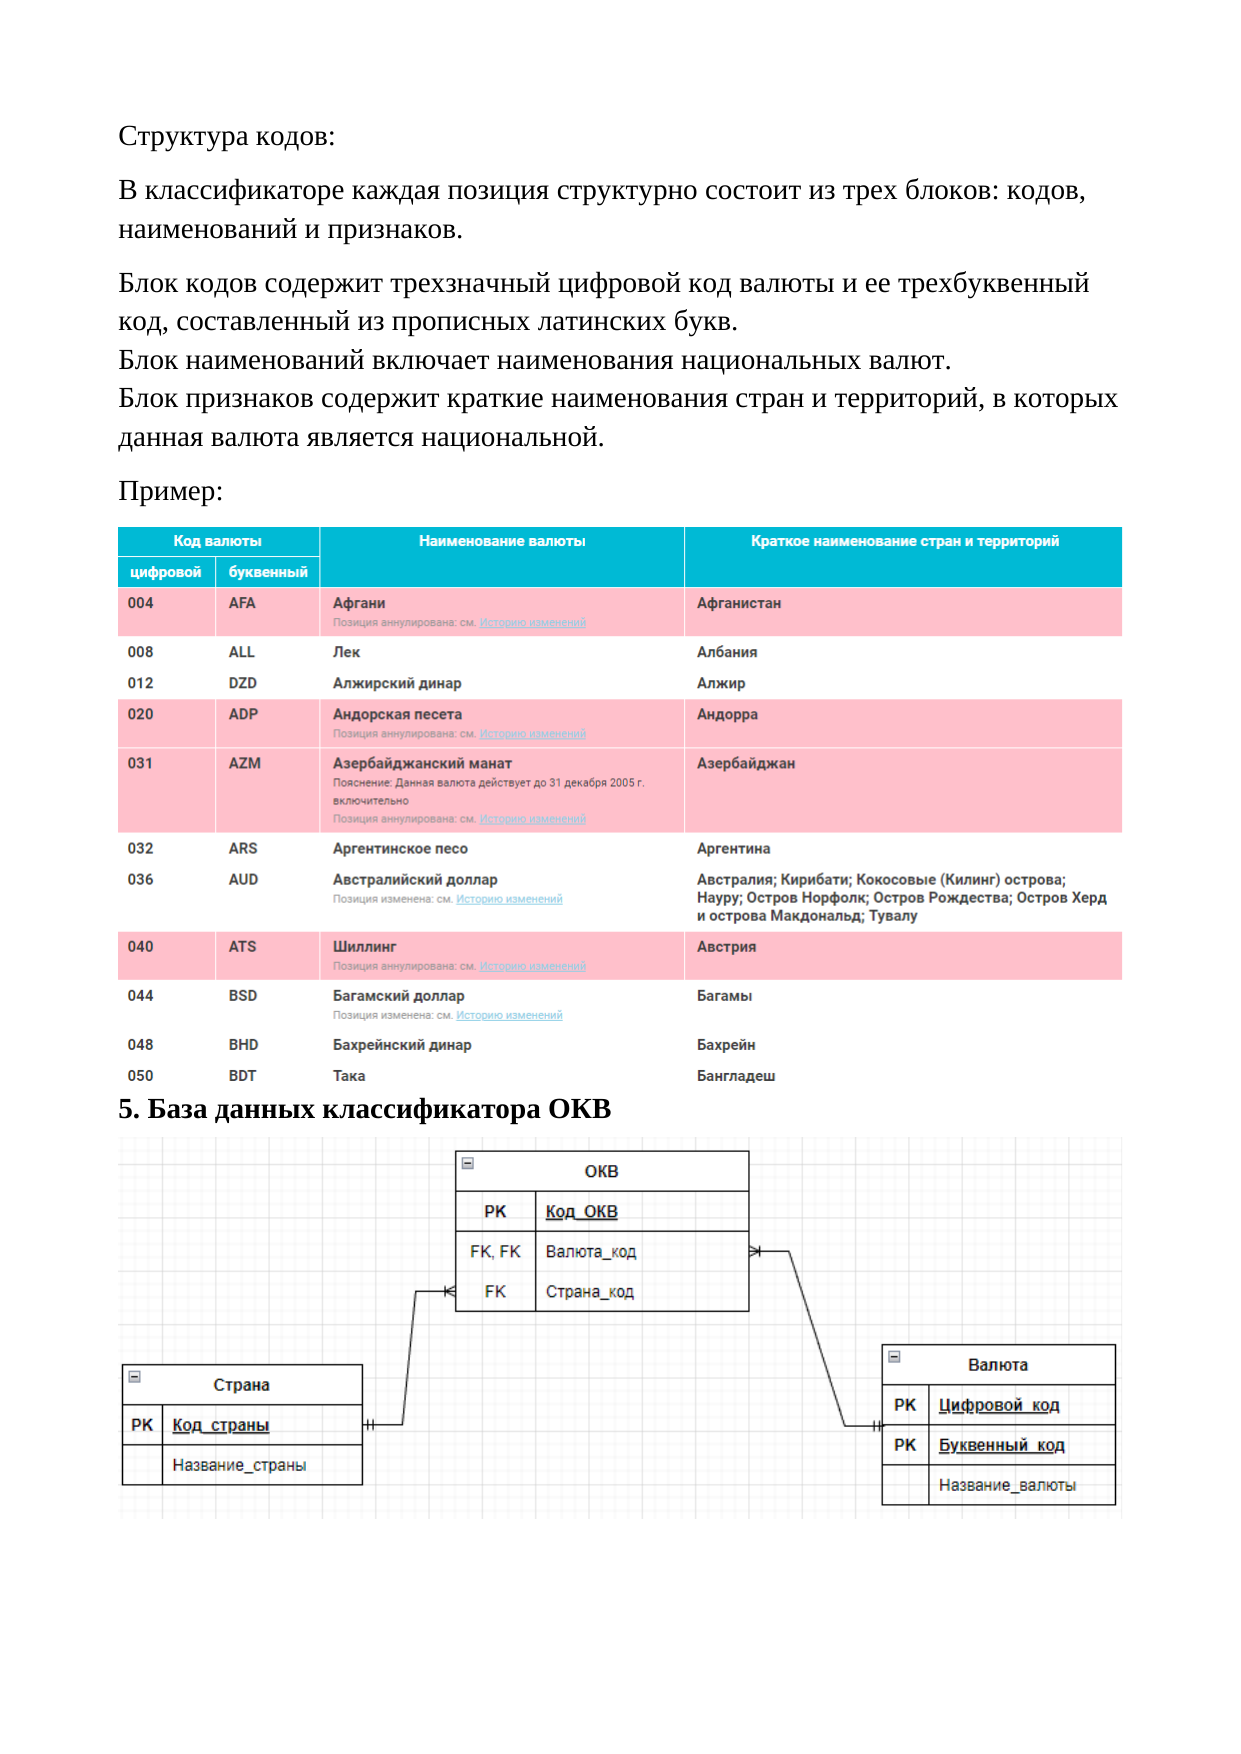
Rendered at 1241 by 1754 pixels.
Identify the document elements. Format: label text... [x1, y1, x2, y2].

picture [118, 1137, 1123, 1519]
subtitle 5. База данных классификатора ОКВ [118, 1091, 1122, 1124]
picture [118, 527, 1123, 1091]
text Структура кодов: [118, 118, 1122, 152]
text В классификаторе каждая позиция структурно состоит из трех блоков: кодов, наименований и признаков. [118, 172, 1122, 244]
text Блок кодов содержит трехзначный цифровой код валюты и ее трехбуквенный код, составленный из прописных латинских букв. Блок наименований включает наименования национальных валют. Блок признаков содержит краткие наименования стран и территорий, в которых данная валюта является национальной. [118, 265, 1122, 453]
text Пример: [118, 473, 1122, 507]
